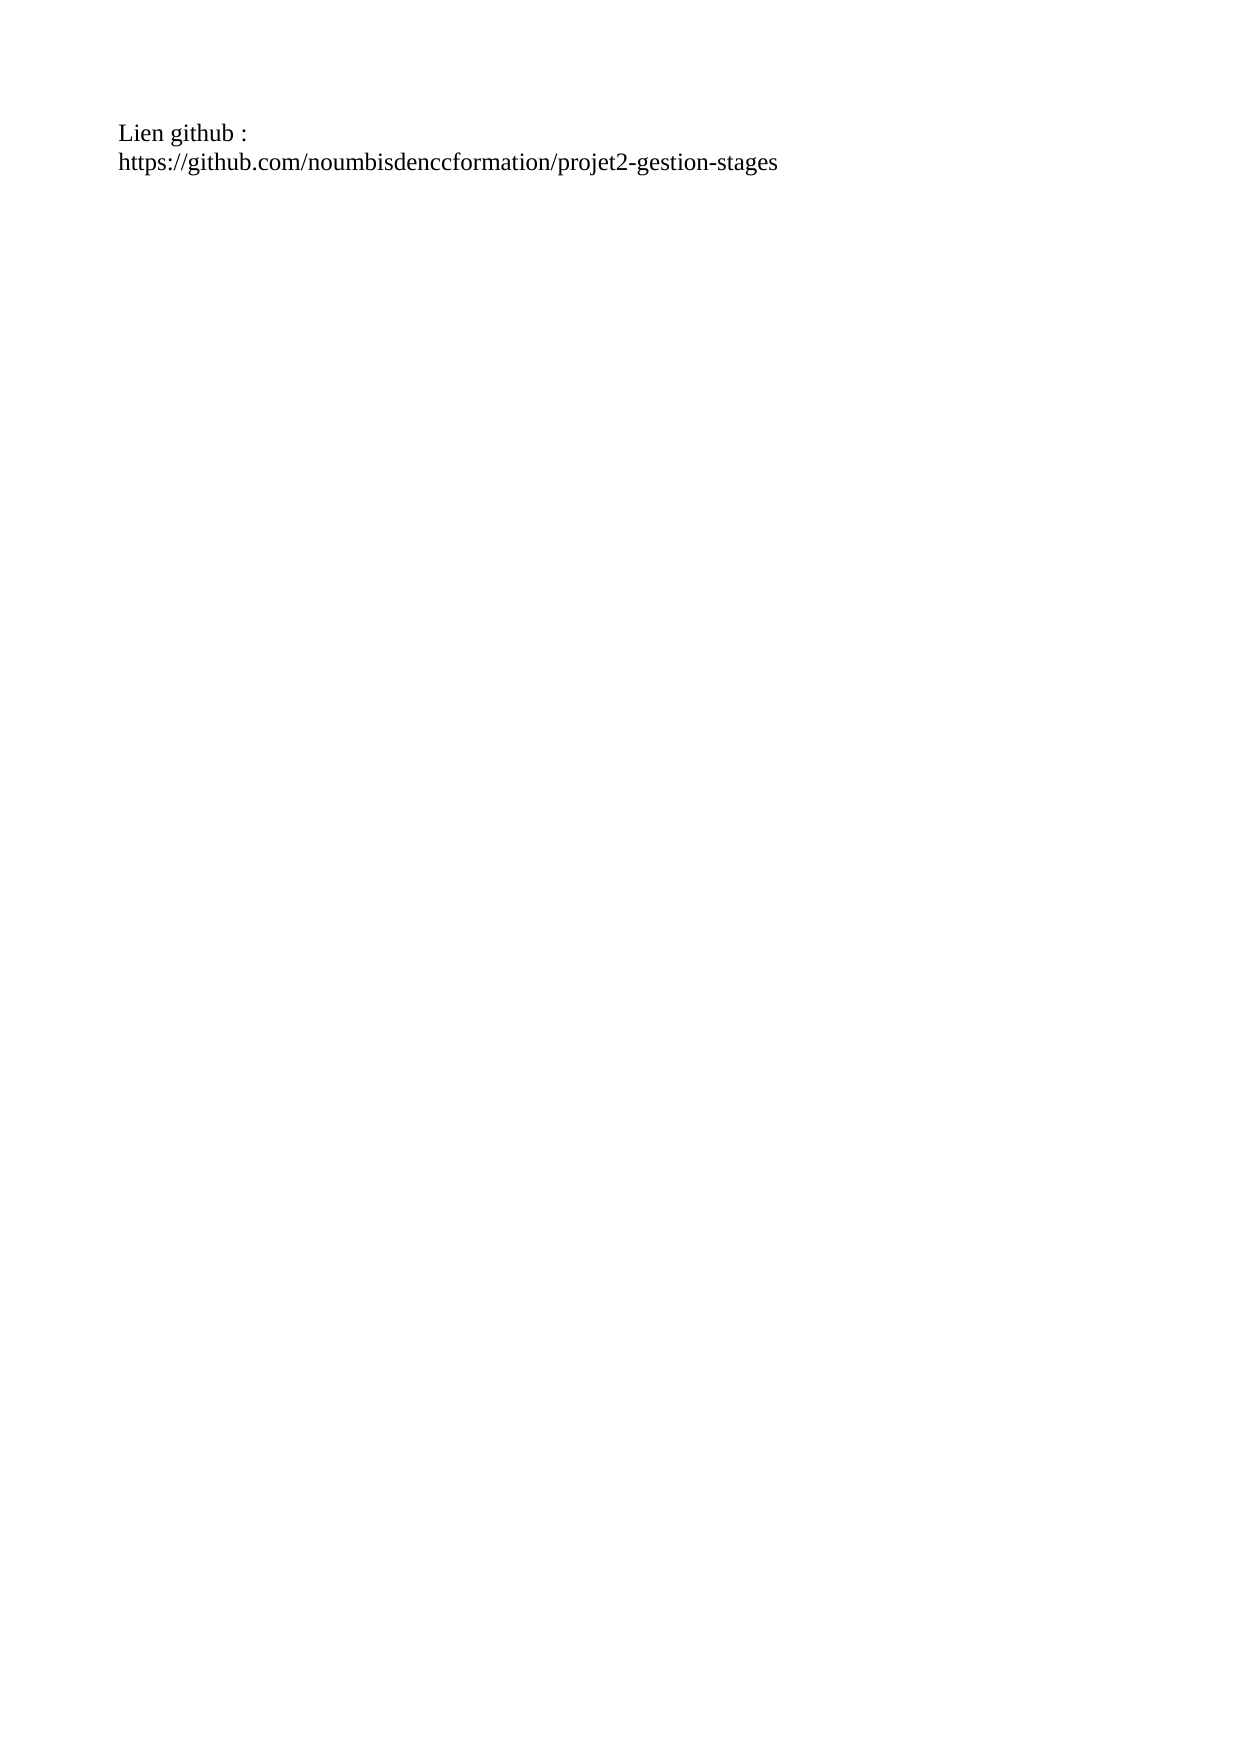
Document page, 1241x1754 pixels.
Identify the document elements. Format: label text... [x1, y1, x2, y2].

text https://github.com/noumbisdenccformation/projet2-gestion-stages [118, 147, 1122, 176]
text Lien github : [118, 118, 1122, 147]
